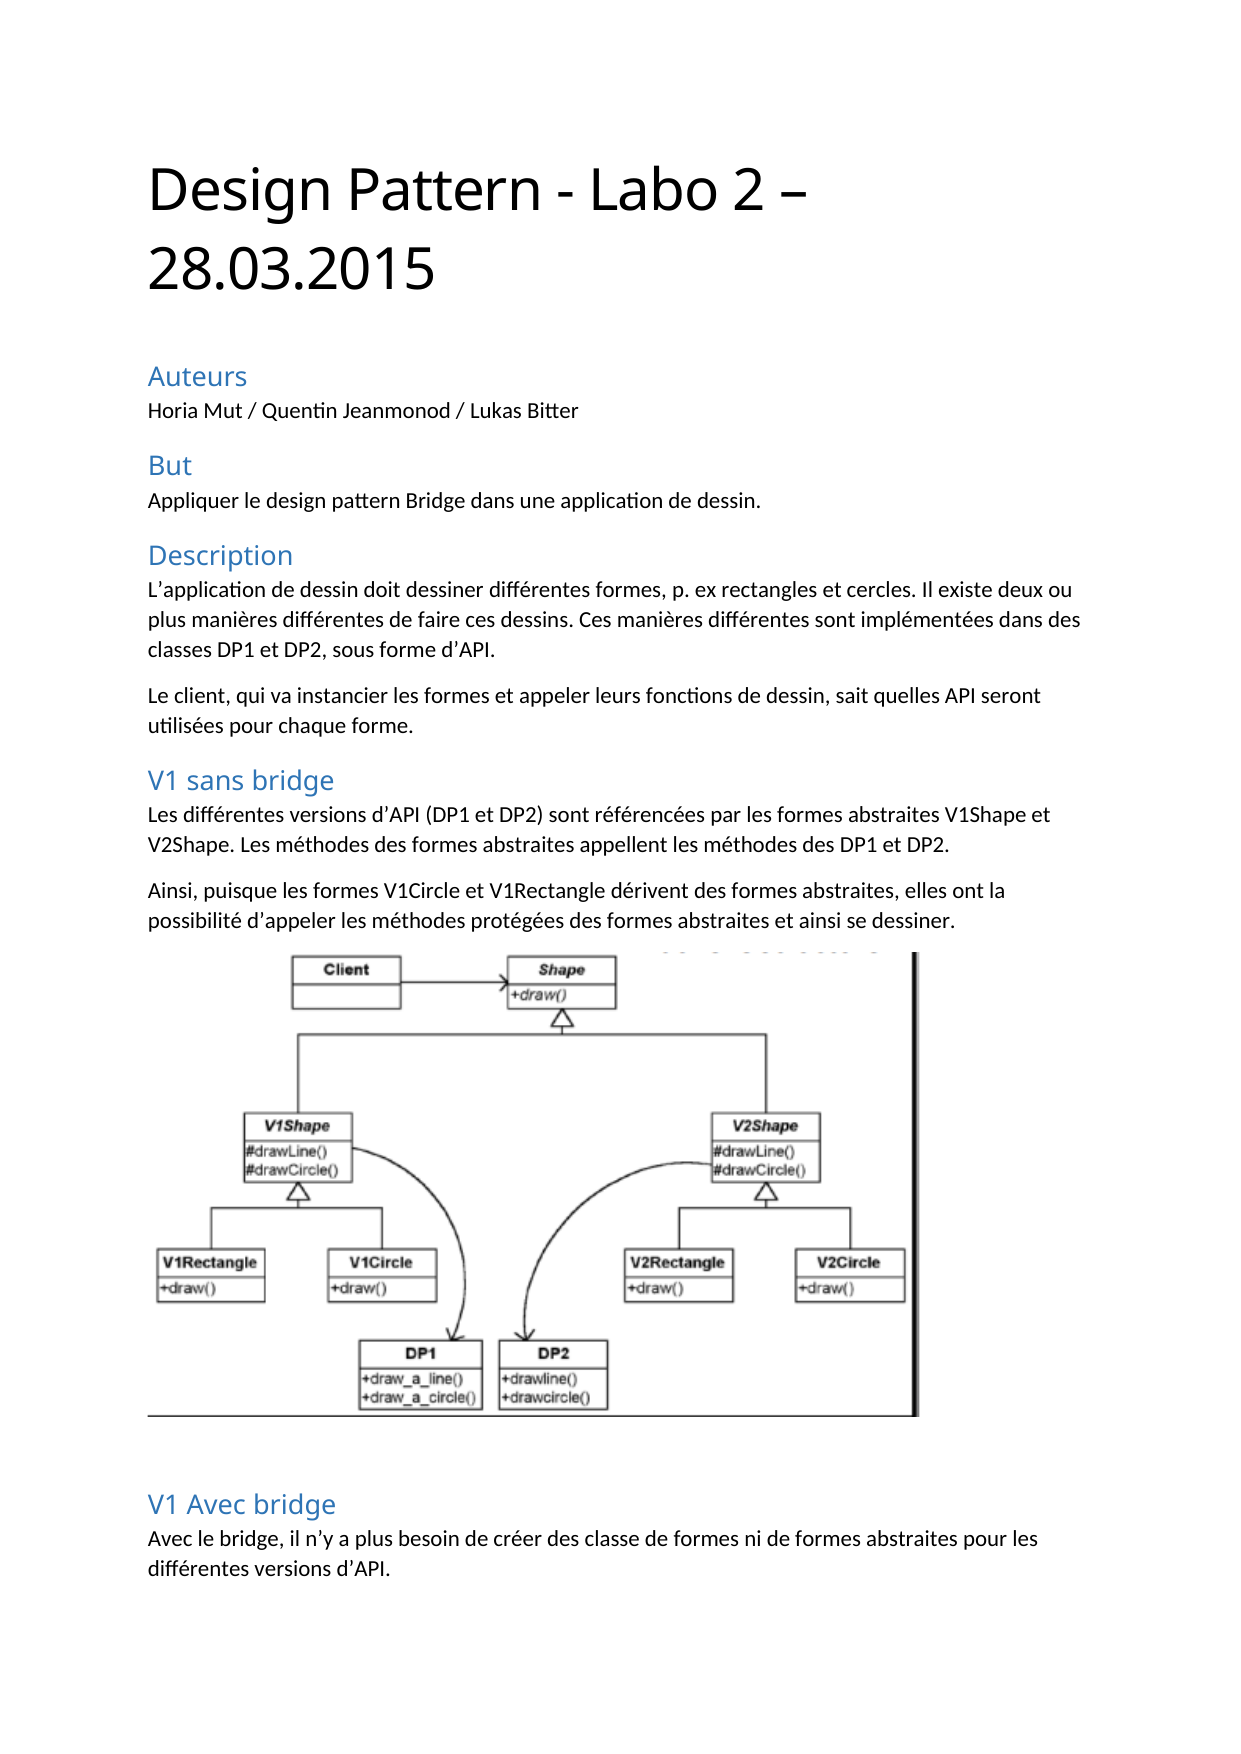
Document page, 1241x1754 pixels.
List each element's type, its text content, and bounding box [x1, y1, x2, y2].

text L’application de dessin doit dessiner différentes formes, p. ex rectangles et cercles. Il existe deux ou plus manières différentes de faire ces dessins. Ces manières différentes sont implémentées dans des classes DP1 et DP2, sous forme d’API. [148, 575, 1093, 663]
text Horia Mut / Quentin Jeanmonod / Lukas Bitter [148, 396, 1093, 424]
subtitle But [148, 447, 1093, 483]
subtitle Auteurs [148, 357, 1093, 394]
text Ainsi, puisque les formes V1Circle et V1Rectangle dérivent des formes abstraites, elles ont la possibilité d’appeler les méthodes protégées des formes abstraites et ainsi se dessiner. [148, 876, 1093, 934]
subtitle V1 Avec bridge [148, 1485, 1093, 1522]
subtitle V1 sans bridge [148, 761, 1093, 798]
text Design Pattern - Labo 2 – 28.03.2015 [148, 148, 1093, 307]
text Appliquer le design pattern Bridge dans une application de dessin. [148, 486, 1093, 514]
text Les différentes versions d’API (DP1 et DP2) sont référencées par les formes abstraites V1Shape et V2Shape. Les méthodes des formes abstraites appellent les méthodes des DP1 et DP2. [148, 800, 1093, 858]
text Avec le bridge, il n’y a plus besoin de créer des classe de formes ni de formes abstraites pour les différentes versions d’API. [148, 1524, 1093, 1582]
subtitle Description [148, 536, 1093, 573]
text Le client, qui va instancier les formes et appeler leurs fonctions de dessin, sait quelles API seront utilisées pour chaque forme. [148, 681, 1093, 739]
